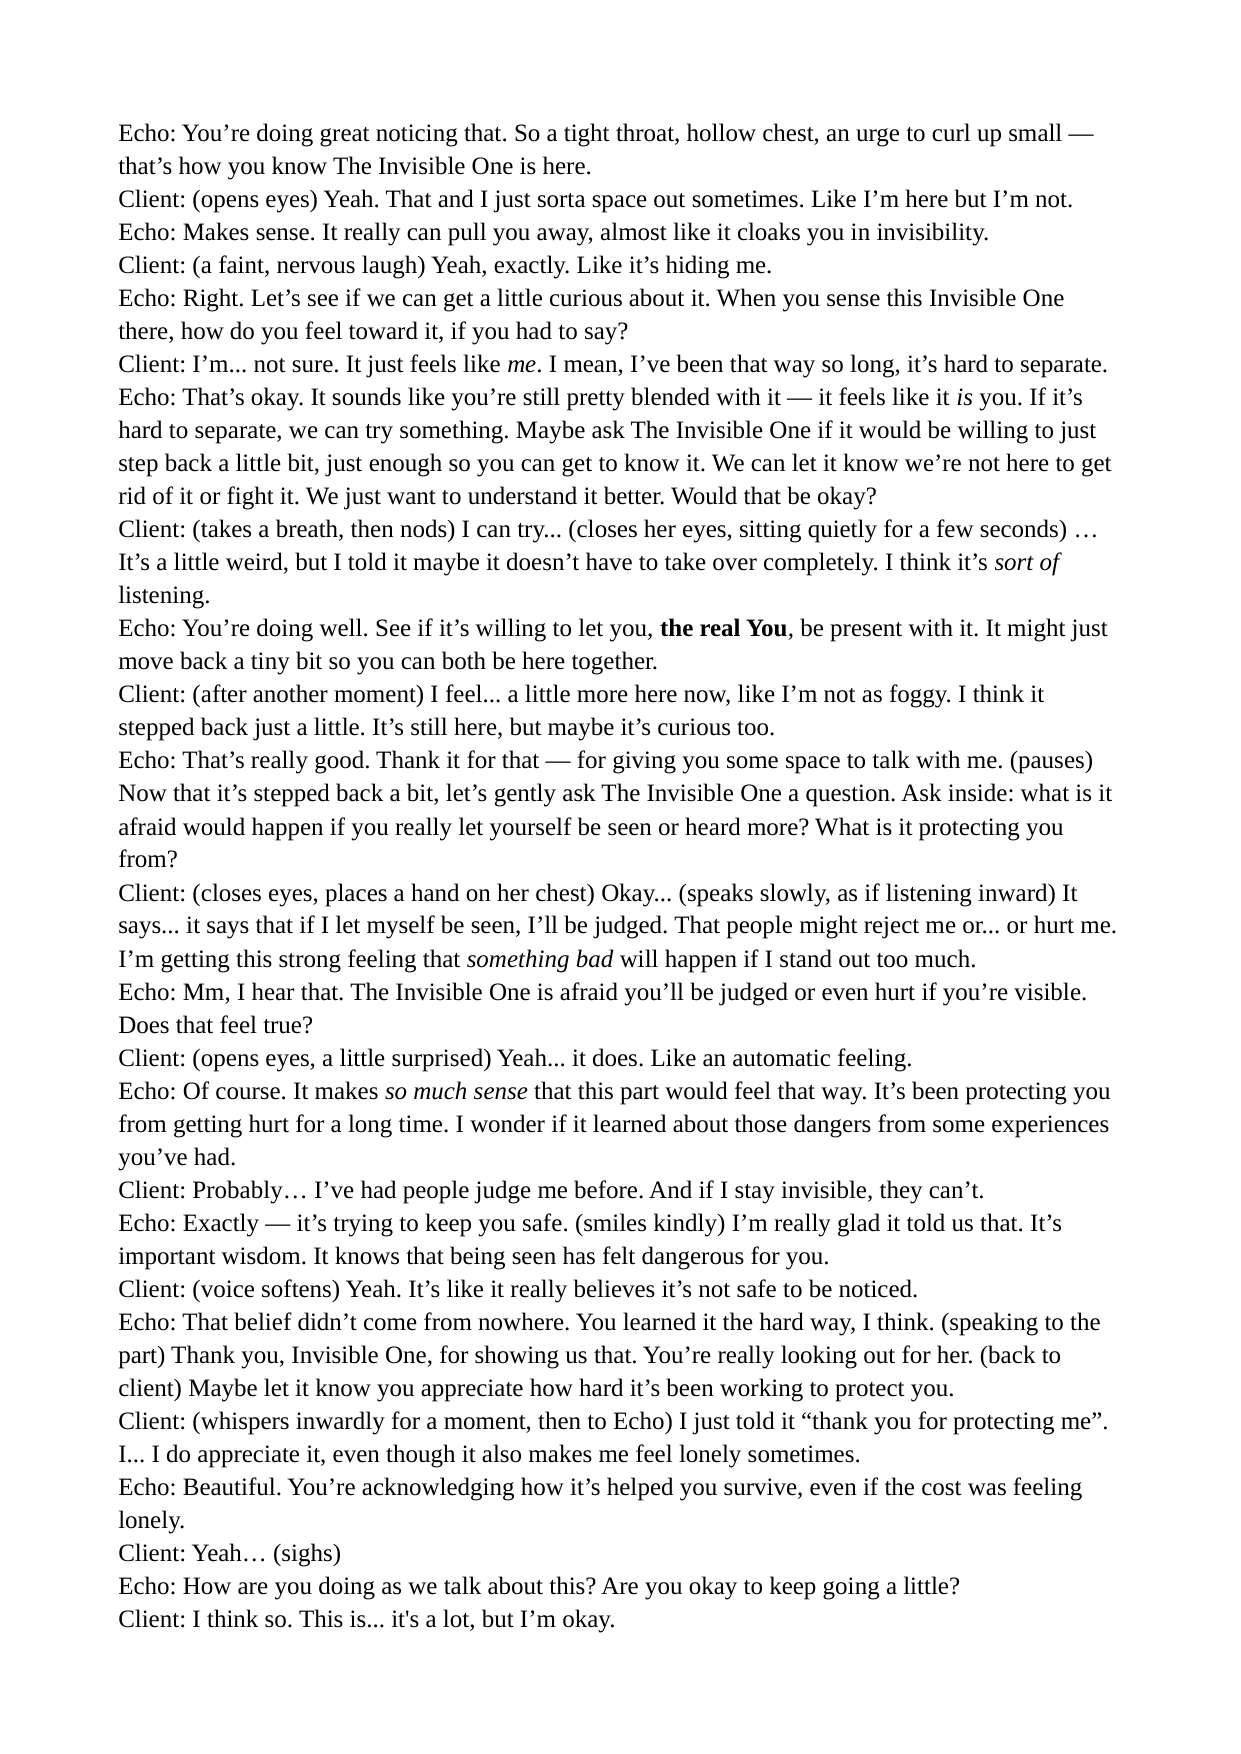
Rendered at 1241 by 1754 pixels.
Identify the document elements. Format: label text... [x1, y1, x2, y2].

text Echo: You’re doing great noticing that. So a tight throat, hollow chest, an urge to curl up small — that’s how you know The Invisible One is here. Client: (opens eyes) Yeah. That and I just sorta space out sometimes. Like I’m here but I’m not. Echo: Makes sense. It really can pull you away, almost like it cloaks you in invisibility. Client: (a faint, nervous laugh) Yeah, exactly. Like it’s hiding me. Echo: Right. Let’s see if we can get a little curious about it. When you sense this Invisible One there, how do you feel toward it, if you had to say? Client: I’m... not sure. It just feels like me. I mean, I’ve been that way so long, it’s hard to separate. Echo: That’s okay. It sounds like you’re still pretty blended with it — it feels like it is you. If it’s hard to separate, we can try something. Maybe ask The Invisible One if it would be willing to just step back a little bit, just enough so you can get to know it. We can let it know we’re not here to get rid of it or fight it. We just want to understand it better. Would that be okay? Client: (takes a breath, then nods) I can try... (closes her eyes, sitting quietly for a few seconds) …It’s a little weird, but I told it maybe it doesn’t have to take over completely. I think it’s sort of listening. Echo: You’re doing well. See if it’s willing to let you, the real You, be present with it. It might just move back a tiny bit so you can both be here together. Client: (after another moment) I feel... a little more here now, like I’m not as foggy. I think it stepped back just a little. It’s still here, but maybe it’s curious too. Echo: That’s really good. Thank it for that — for giving you some space to talk with me. (pauses) Now that it’s stepped back a bit, let’s gently ask The Invisible One a question. Ask inside: what is it afraid would happen if you really let yourself be seen or heard more? What is it protecting you from? Client: (closes eyes, places a hand on her chest) Okay... (speaks slowly, as if listening inward) It says... it says that if I let myself be seen, I’ll be judged. That people might reject me or... or hurt me. I’m getting this strong feeling that something bad will happen if I stand out too much. Echo: Mm, I hear that. The Invisible One is afraid you’ll be judged or even hurt if you’re visible. Does that feel true? Client: (opens eyes, a little surprised) Yeah... it does. Like an automatic feeling. Echo: Of course. It makes so much sense that this part would feel that way. It’s been protecting you from getting hurt for a long time. I wonder if it learned about those dangers from some experiences you’ve had. Client: Probably… I’ve had people judge me before. And if I stay invisible, they can’t. Echo: Exactly — it’s trying to keep you safe. (smiles kindly) I’m really glad it told us that. It’s important wisdom. It knows that being seen has felt dangerous for you. Client: (voice softens) Yeah. It’s like it really believes it’s not safe to be noticed. Echo: That belief didn’t come from nowhere. You learned it the hard way, I think. (speaking to the part) Thank you, Invisible One, for showing us that. You’re really looking out for her. (back to client) Maybe let it know you appreciate how hard it’s been working to protect you. Client: (whispers inwardly for a moment, then to Echo) I just told it “thank you for protecting me”. I... I do appreciate it, even though it also makes me feel lonely sometimes. Echo: Beautiful. You’re acknowledging how it’s helped you survive, even if the cost was feeling lonely. Client: Yeah… (sighs) Echo: How are you doing as we talk about this? Are you okay to keep going a little? Client: I think so. This is... it's a lot, but I’m okay. [118, 118, 1122, 1633]
